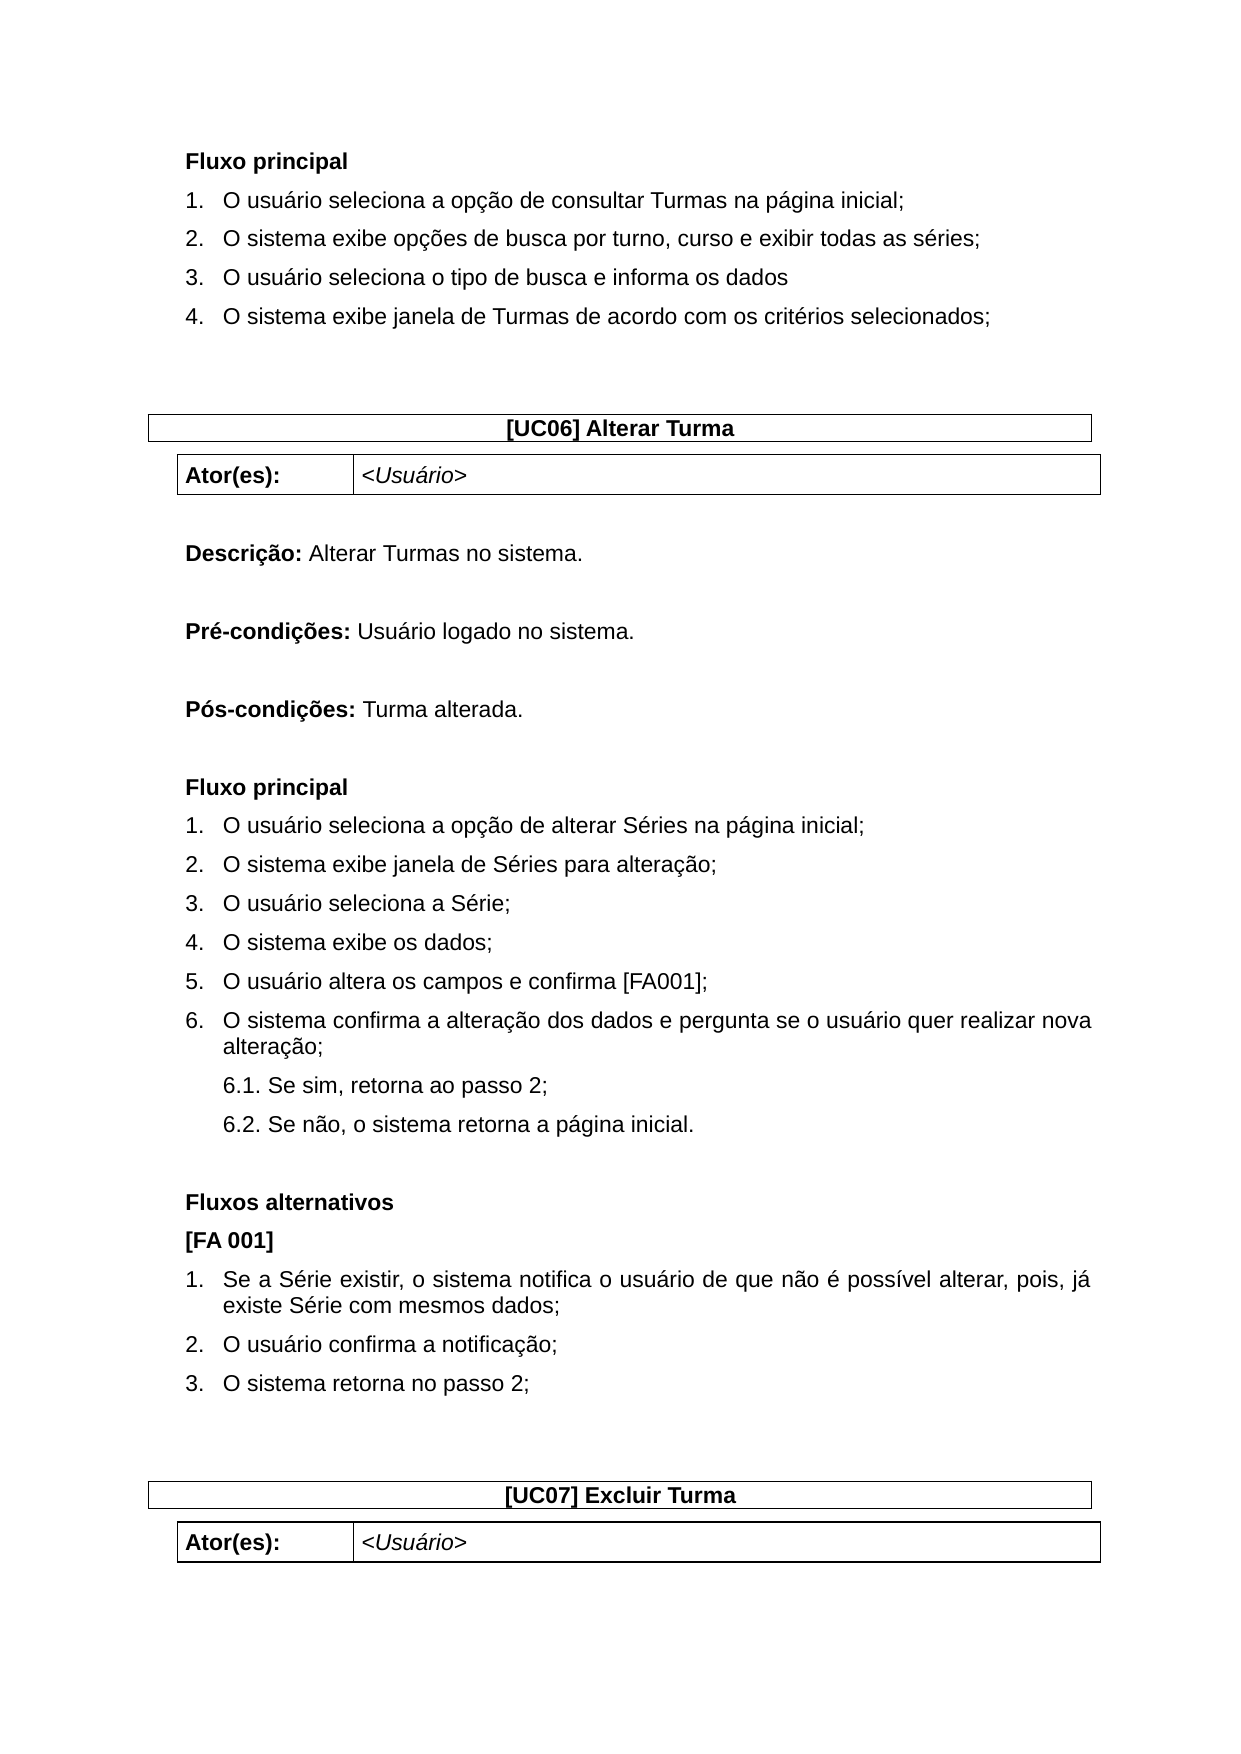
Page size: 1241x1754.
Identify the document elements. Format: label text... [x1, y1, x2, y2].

list O usuário altera os campos e confirma [FA001]; [185, 968, 1092, 994]
text Fluxo principal [185, 148, 1092, 174]
table_header Ator(es): [178, 455, 353, 494]
text Pós-condições: Turma alterada. [185, 696, 1092, 722]
table_header <Usuário> [354, 1523, 1100, 1561]
list O sistema exibe janela de Turmas de acordo com os critérios selecionados; [185, 303, 1092, 329]
table_header Ator(es): [178, 1523, 353, 1561]
list O usuário seleciona a opção de consultar Turmas na página inicial; [185, 187, 1092, 213]
list O usuário seleciona a Série; [185, 890, 1092, 916]
text [UC07] Excluir Turma [149, 1482, 1091, 1508]
list O usuário confirma a notificação; [185, 1331, 1092, 1358]
list Se sim, retorna ao passo 2; [223, 1072, 1092, 1098]
text Fluxo principal [185, 773, 1092, 800]
text Pré-condições: Usuário logado no sistema. [185, 618, 1092, 644]
text [FA 001] [148, 1227, 1092, 1254]
list O sistema retorna no passo 2; [185, 1370, 1092, 1397]
text [UC06] Alterar Turma [149, 415, 1091, 441]
list Se não, o sistema retorna a página inicial. [223, 1111, 1092, 1137]
list O sistema exibe janela de Séries para alteração; [185, 851, 1092, 878]
list O usuário seleciona a opção de alterar Séries na página inicial; [185, 812, 1092, 839]
list Se a Série existir, o sistema notifica o usuário de que não é possível alterar, pois, já existe Série com mesmos dados; [185, 1266, 1092, 1319]
list O usuário seleciona o tipo de busca e informa os dados [185, 264, 1092, 291]
table_header <Usuário> [354, 455, 1100, 494]
list O sistema exibe opções de busca por turno, curso e exibir todas as séries; [185, 225, 1092, 252]
text Descrição: Alterar Turmas no sistema. [185, 540, 1092, 567]
list O sistema exibe os dados; [185, 929, 1092, 955]
text Fluxos alternativos [185, 1188, 1092, 1215]
list O sistema confirma a alteração dos dados e pergunta se o usuário quer realizar nova alteração; [185, 1007, 1092, 1059]
